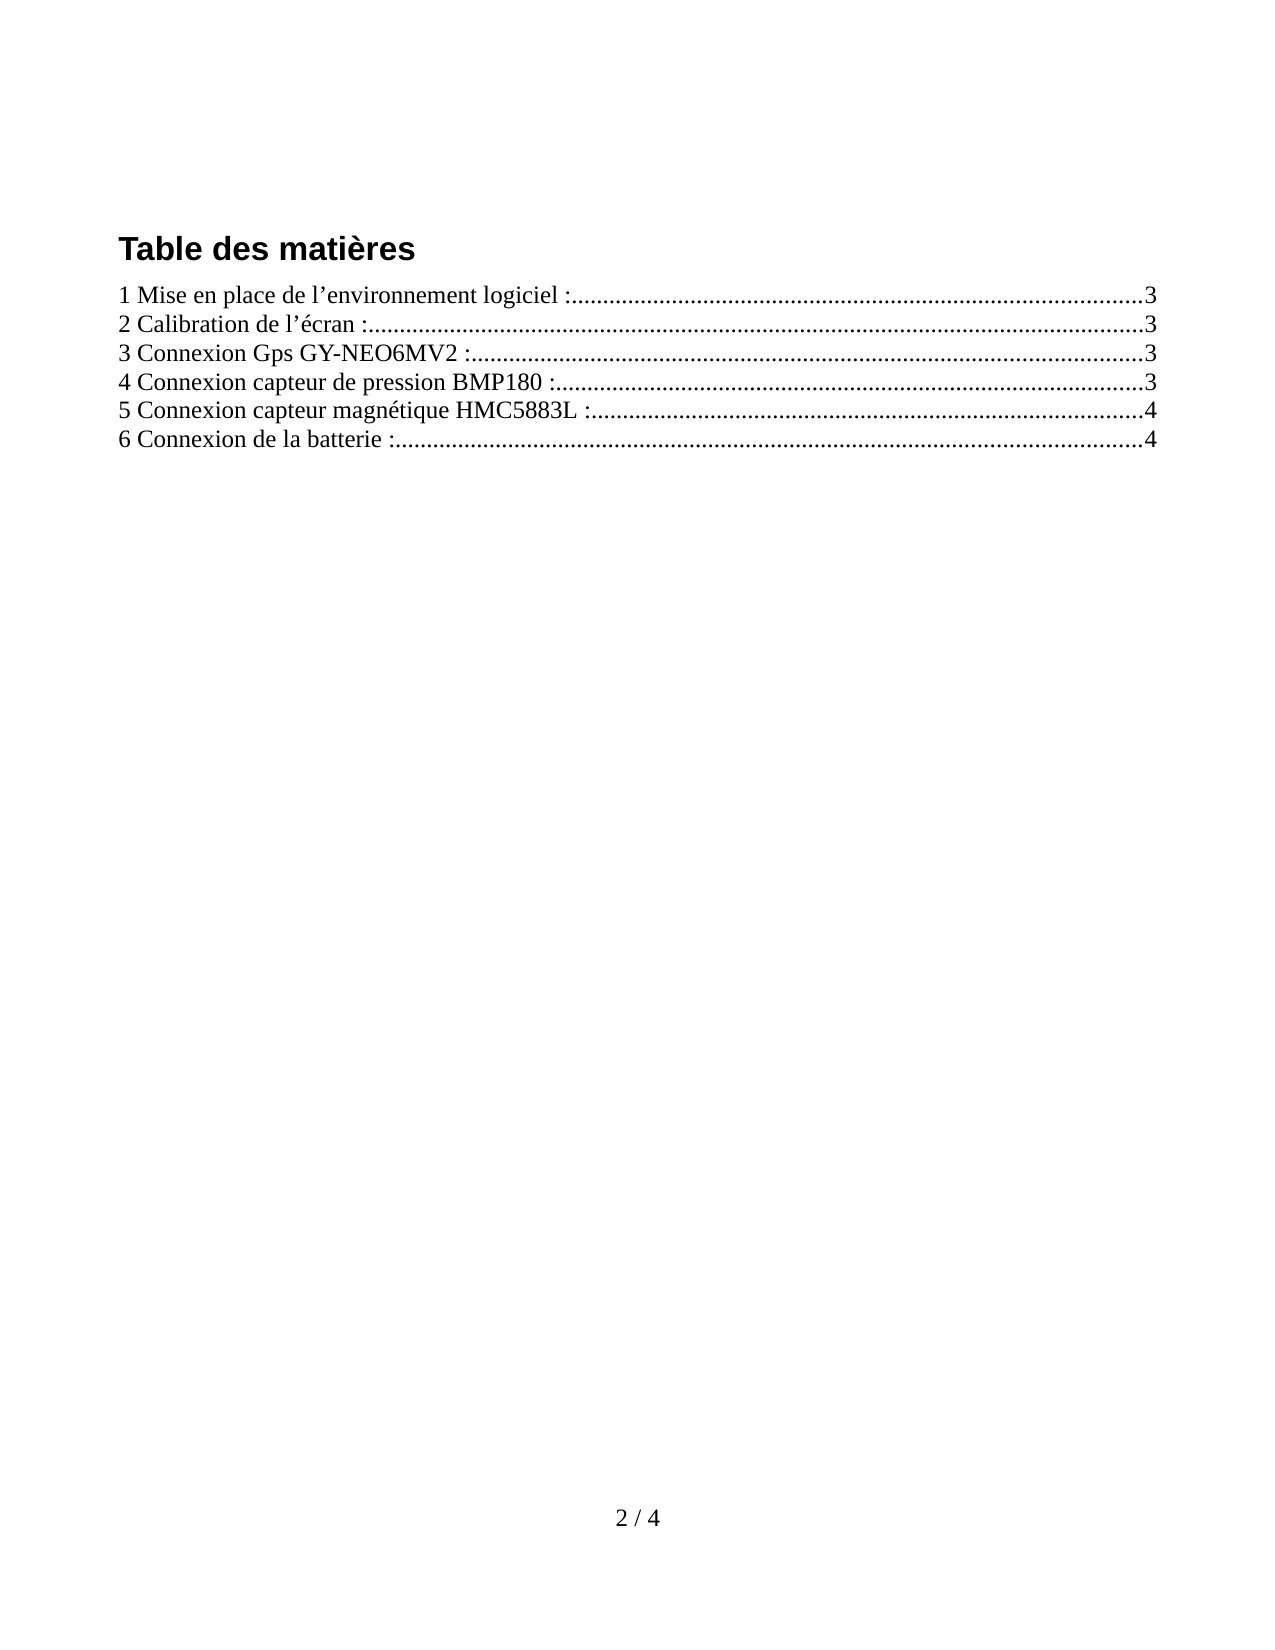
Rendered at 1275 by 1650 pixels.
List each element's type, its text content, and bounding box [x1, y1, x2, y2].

text 1 Mise en place de l’environnement logiciel : 3 [118, 280, 1157, 309]
text 3 Connexion Gps GY-NEO6MV2 : 3 [118, 338, 1157, 367]
text 6 Connexion de la batterie : 4 [118, 424, 1157, 453]
text 5 Connexion capteur magnétique HMC5883L : 4 [118, 395, 1157, 424]
text 2 Calibration de l’écran : 3 [118, 309, 1157, 338]
text 4 Connexion capteur de pression BMP180 : 3 [118, 367, 1157, 395]
subtitle Table des matières [118, 229, 1157, 268]
